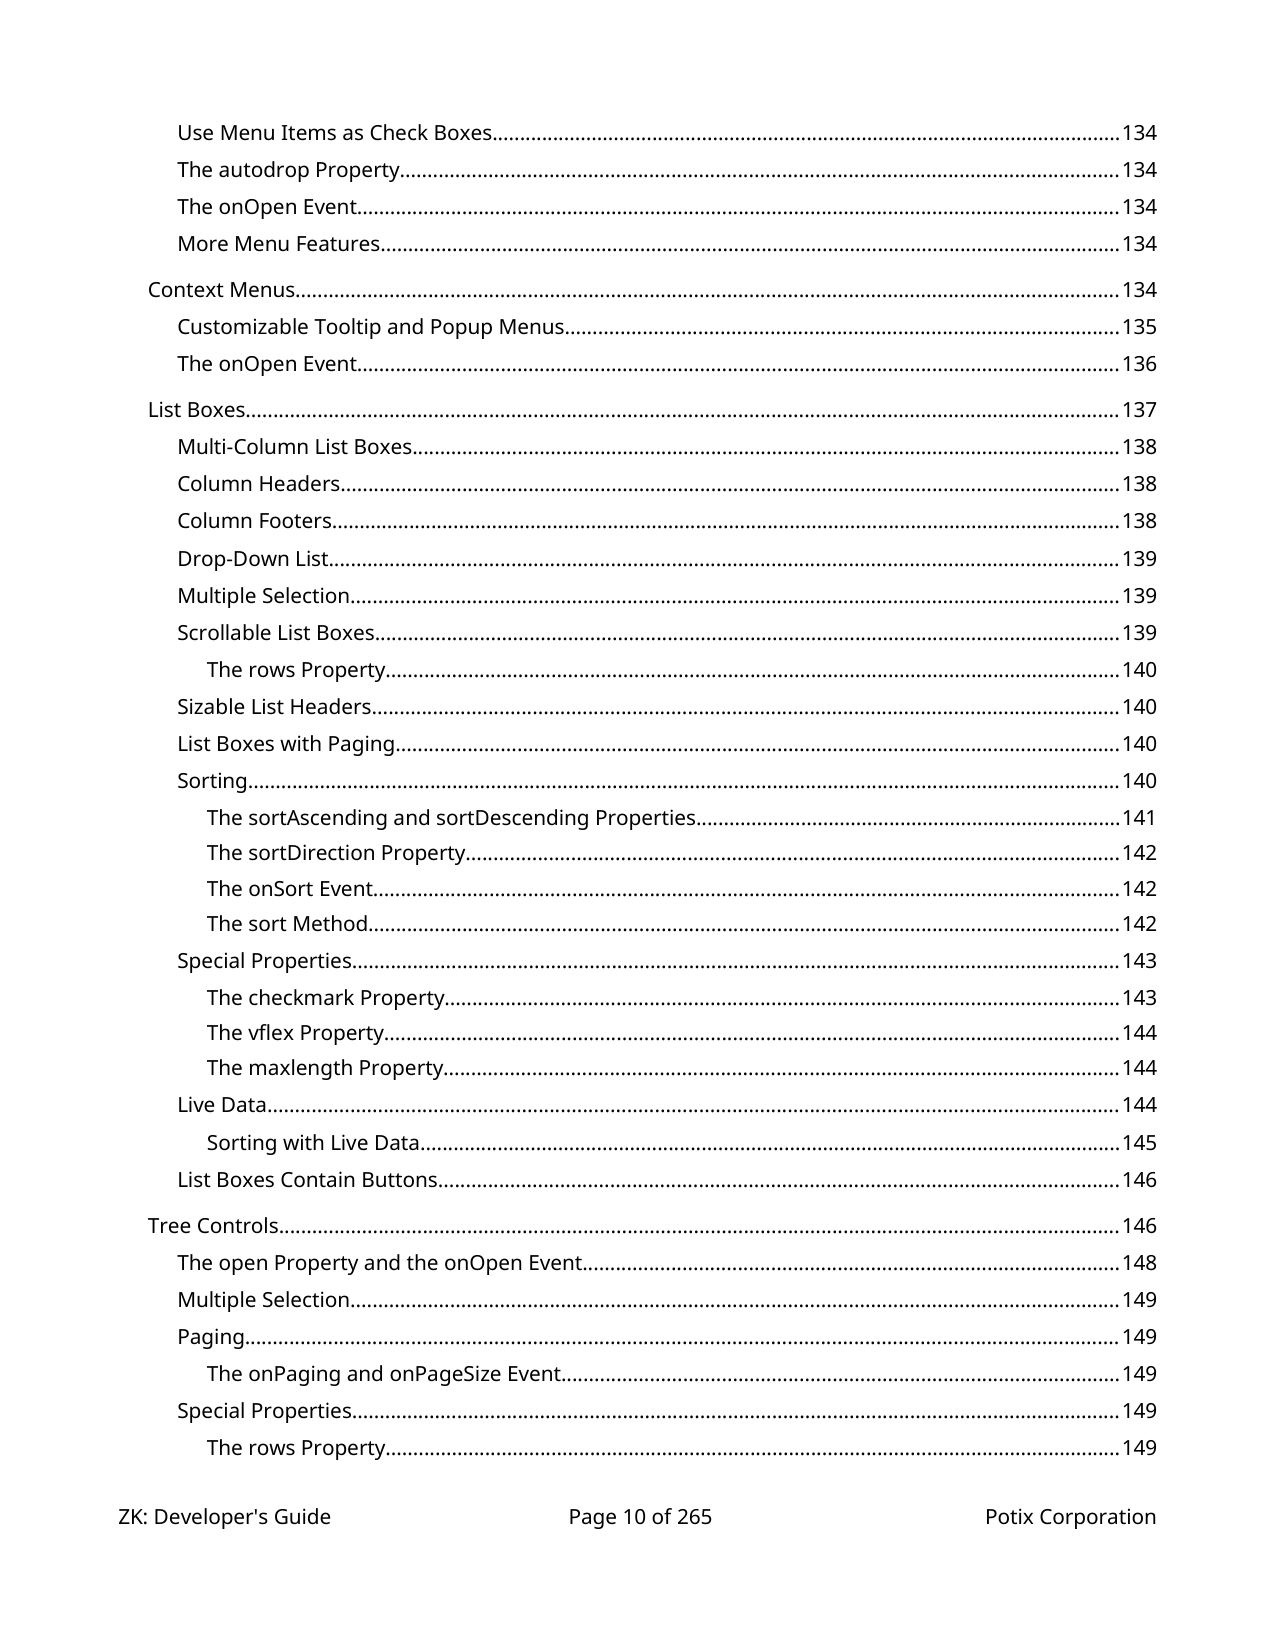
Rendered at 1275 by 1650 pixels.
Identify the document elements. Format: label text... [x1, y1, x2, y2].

text Special Properties 149 [177, 1396, 1157, 1424]
text Live Data 144 [177, 1091, 1157, 1119]
text List Boxes 137 [148, 395, 1157, 424]
text The sortAscending and sortDescending Properties 141 [207, 803, 1157, 832]
text Sorting 140 [177, 766, 1157, 794]
text The vflex Property 144 [207, 1018, 1157, 1047]
text The onSort Event 142 [207, 874, 1157, 902]
text Tree Controls 146 [148, 1211, 1157, 1239]
text Customizable Tooltip and Popup Menus 135 [177, 312, 1157, 341]
text The checkmark Property 143 [207, 983, 1157, 1011]
text The maxlength Property 144 [207, 1053, 1157, 1082]
text The onOpen Event 136 [177, 349, 1157, 378]
text Multi-Column List Boxes 138 [177, 432, 1157, 461]
text Column Footers 138 [177, 507, 1157, 535]
text Multiple Selection 149 [177, 1285, 1157, 1313]
text The open Property and the onOpen Event 148 [177, 1248, 1157, 1276]
text The sort Method 142 [207, 909, 1157, 937]
text The autodrop Property 134 [177, 155, 1157, 183]
text The rows Property 149 [207, 1433, 1157, 1461]
text Drop-Down List 139 [177, 544, 1157, 572]
text Context Menus 134 [148, 275, 1157, 303]
text Special Properties 143 [177, 946, 1157, 974]
text Use Menu Items as Check Boxes 134 [177, 118, 1157, 146]
text Sorting with Live Data 145 [207, 1128, 1157, 1156]
text The onPaging and onPageSize Event 149 [207, 1359, 1157, 1387]
text Multiple Selection 139 [177, 581, 1157, 609]
text List Boxes with Paging 140 [177, 729, 1157, 757]
text Sizable List Headers 140 [177, 692, 1157, 720]
text The onOpen Event 134 [177, 192, 1157, 221]
text The sortDirection Property 142 [207, 838, 1157, 867]
text Paging 149 [177, 1322, 1157, 1350]
text More Menu Features 134 [177, 229, 1157, 258]
text Scrollable List Boxes 139 [177, 618, 1157, 646]
text The rows Property 140 [207, 655, 1157, 683]
text Column Headers 138 [177, 469, 1157, 498]
text List Boxes Contain Buttons 146 [177, 1165, 1157, 1193]
